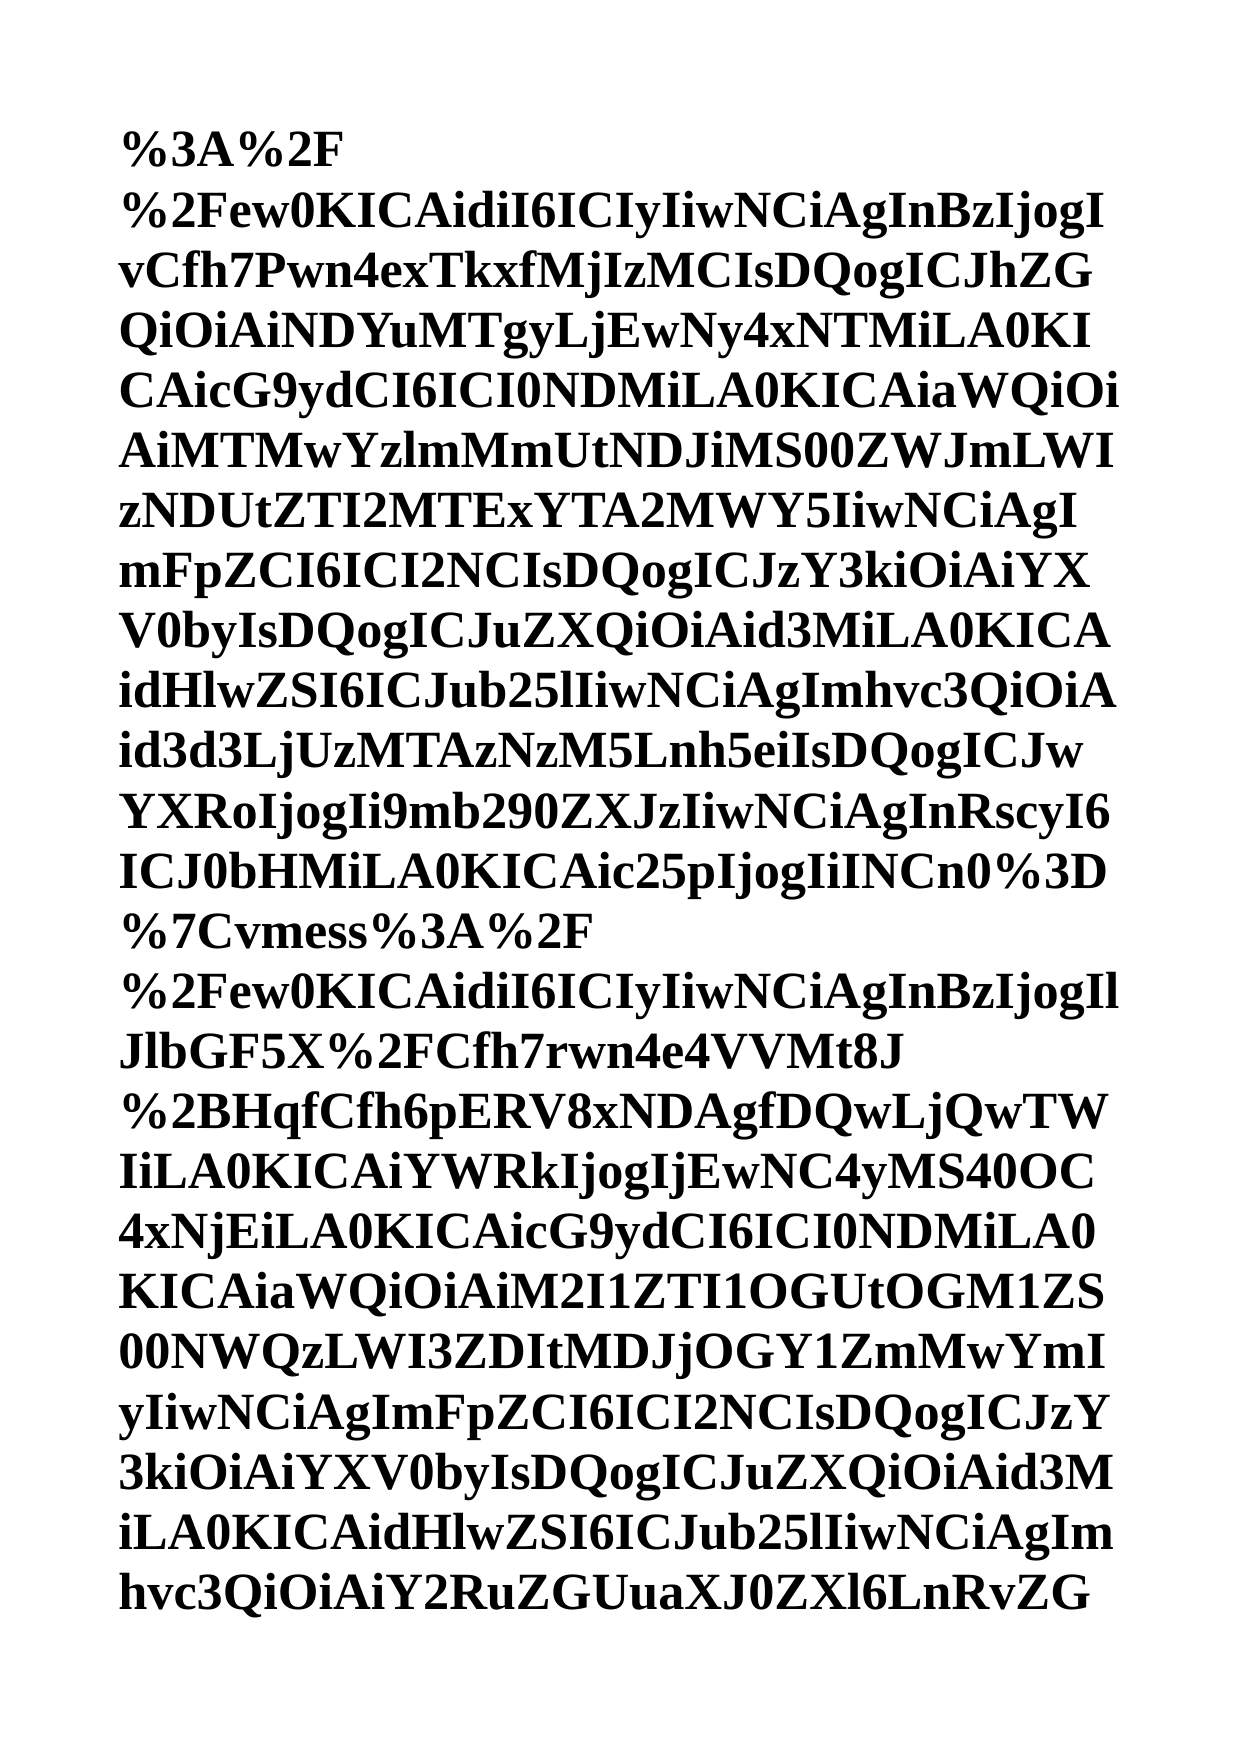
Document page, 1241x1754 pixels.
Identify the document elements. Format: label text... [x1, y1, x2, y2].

text %3A%2F%2Few0KICAidiI6ICIyIiwNCiAgInBzIjogIvCfh7Pwn4exTkxfMjIzMCIsDQogICJhZGQiOiAiNDYuMTgyLjEwNy4xNTMiLA0KICAicG9ydCI6ICI0NDMiLA0KICAiaWQiOiAiMTMwYzlmMmUtNDJiMS00ZWJmLWIzNDUtZTI2MTExYTA2MWY5IiwNCiAgImFpZCI6ICI2NCIsDQogICJzY3kiOiAiYXV0byIsDQogICJuZXQiOiAid3MiLA0KICAidHlwZSI6ICJub25lIiwNCiAgImhvc3QiOiAid3d3LjUzMTAzNzM5Lnh5eiIsDQogICJwYXRoIjogIi9mb290ZXJzIiwNCiAgInRscyI6ICJ0bHMiLA0KICAic25pIjogIiINCn0%3D%7Cvmess%3A%2F%2Few0KICAidiI6ICIyIiwNCiAgInBzIjogIlJlbGF5X%2FCfh7rwn4e4VVMt8J%2BHqfCfh6pERV8xNDAgfDQwLjQwTWIiLA0KICAiYWRkIjogIjEwNC4yMS40OC4xNjEiLA0KICAicG9ydCI6ICI0NDMiLA0KICAiaWQiOiAiM2I1ZTI1OGUtOGM1ZS00NWQzLWI3ZDItMDJjOGY1ZmMwYmIyIiwNCiAgImFpZCI6ICI2NCIsDQogICJzY3kiOiAiYXV0byIsDQogICJuZXQiOiAid3MiLA0KICAidHlwZSI6ICJub25lIiwNCiAgImhvc3QiOiAiY2RuZGUuaXJ0ZXl6LnRvZG [118, 118, 1122, 1621]
